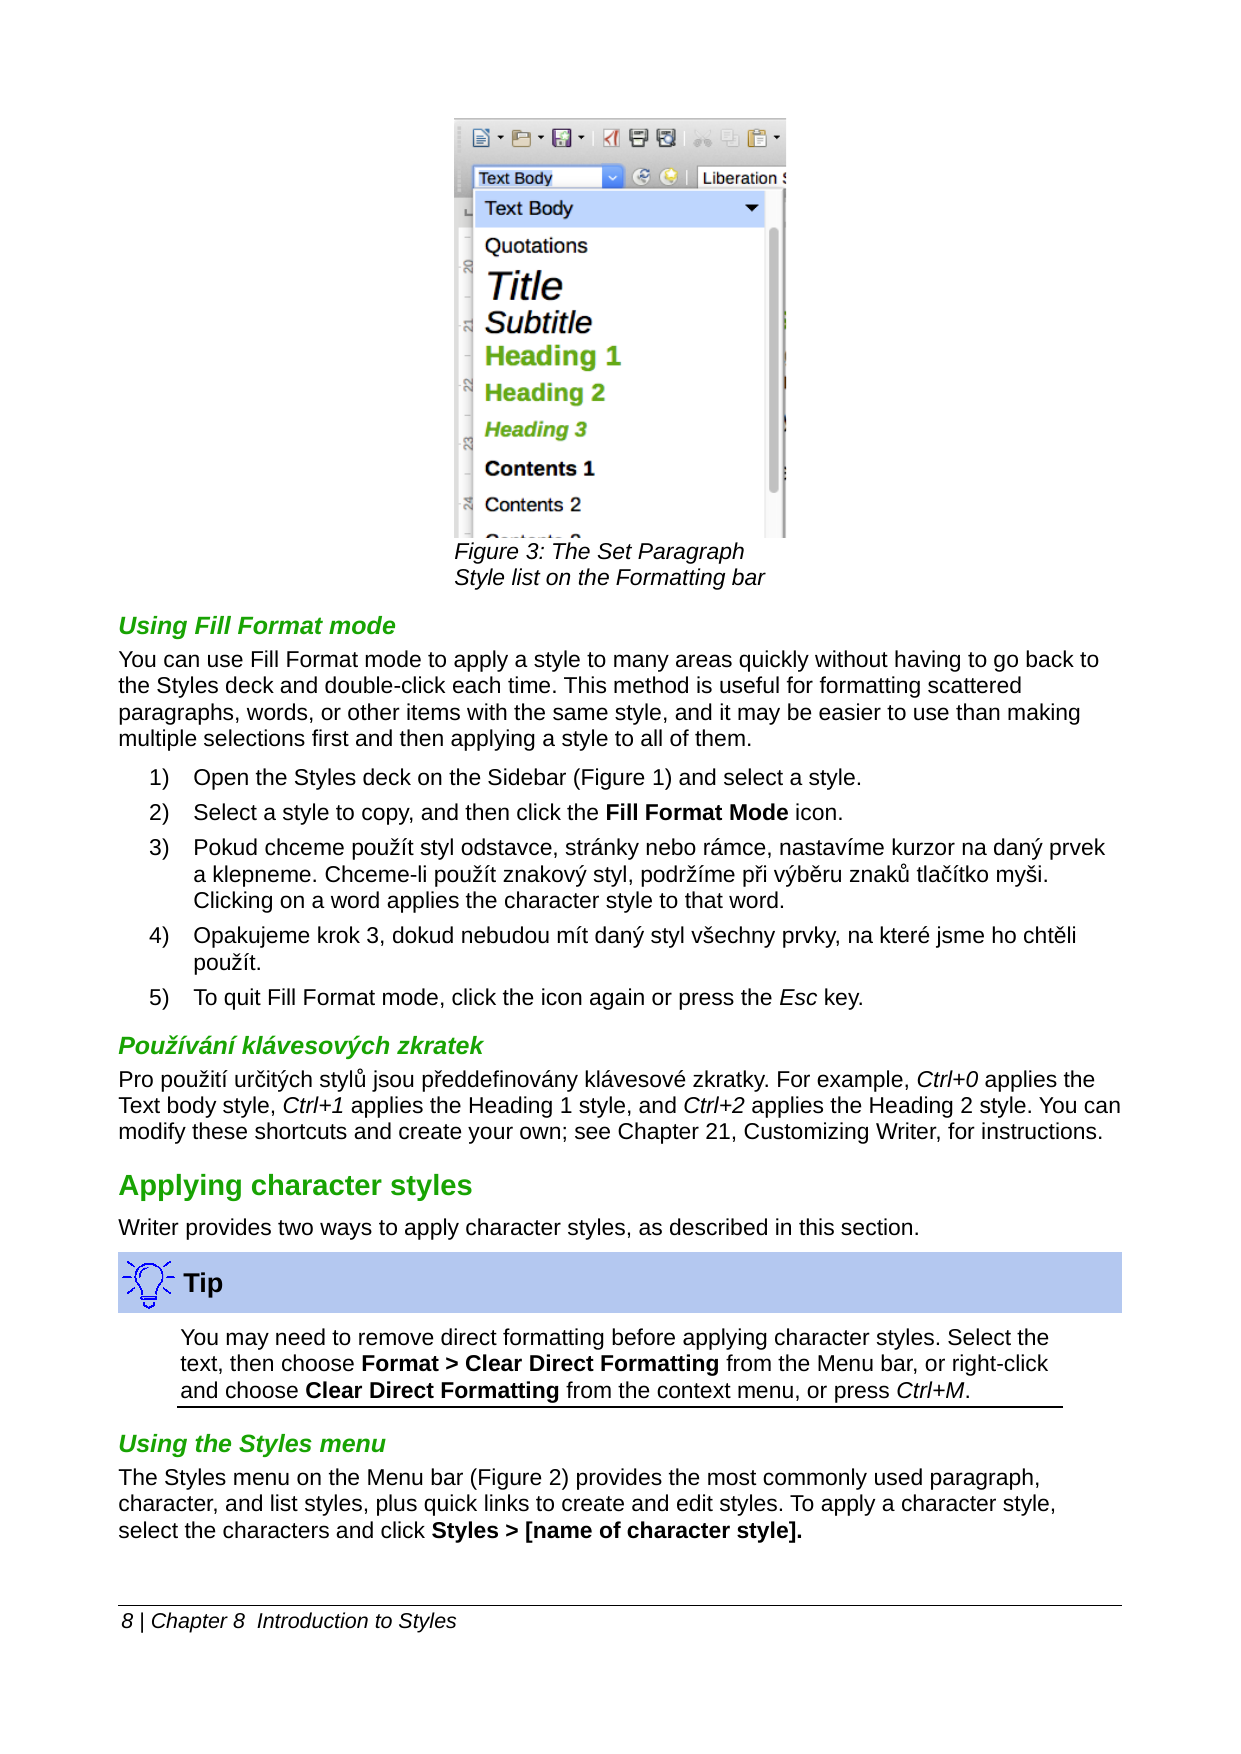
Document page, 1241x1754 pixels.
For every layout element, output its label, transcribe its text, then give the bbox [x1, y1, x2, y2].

subtitle Applying character styles [118, 1168, 1122, 1202]
picture [454, 118, 787, 538]
list Select a style to copy, and then click the Fill Format Mode icon. [169, 799, 1122, 826]
list Open the Styles deck on the Sidebar (Figure 1) and select a style. [169, 764, 1122, 790]
text You may need to remove direct formatting before applying character styles. Select the text, then choose Format > Clear Direct Formatting from the Menu bar, or right-click and choose Clear Direct Formatting from the context menu, or press Ctrl+M. [177, 1321, 1063, 1406]
list Opakujeme krok 3, dokud nebudou mít daný styl všechny prvky, na které jsme ho chtěli použít. [169, 922, 1122, 975]
picture [119, 1253, 179, 1313]
list To quit Fill Format mode, click the icon again or press the Esc key. [169, 984, 1122, 1010]
subtitle Tip [118, 1252, 1122, 1313]
subtitle Using the Styles menu [118, 1429, 1122, 1458]
text The Styles menu on the Menu bar (Figure 2) provides the most commonly used paragraph, character, and list styles, plus quick links to create and edit styles. To apply a character style, select the characters and click Styles > [name of character style]. [118, 1464, 1122, 1543]
text Writer provides two ways to apply character styles, as described in this section. [118, 1213, 1122, 1240]
subtitle Používání klávesových zkratek [118, 1031, 1122, 1059]
subtitle Using Fill Format mode [118, 611, 1122, 640]
list Pokud chceme použít styl odstavce, stránky nebo rámce, nastavíme kurzor na daný prvek a klepneme. Chceme-li použít znakový styl, podržíme při výběru znaků tlačítko myši. Clicking on a word applies the character style to that word. [169, 834, 1122, 913]
text Figure 3: The Set Paragraph Style list on the Formatting bar [454, 538, 786, 591]
text You can use Fill Format mode to apply a style to many areas quickly without having to go back to the Styles deck and double-click each time. This method is useful for formatting scattered paragraphs, words, or other items with the same style, and it may be easier to use than making multiple selections first and then applying a style to all of them. [118, 646, 1122, 751]
text Pro použití určitých stylů jsou předdefinovány klávesové zkratky. For example, Ctrl+0 applies the Text body style, Ctrl+1 applies the Heading 1 style, and Ctrl+2 applies the Heading 2 style. You can modify these shortcuts and create your own; see Chapter 21, Customizing Writer, for instructions. [118, 1066, 1122, 1144]
